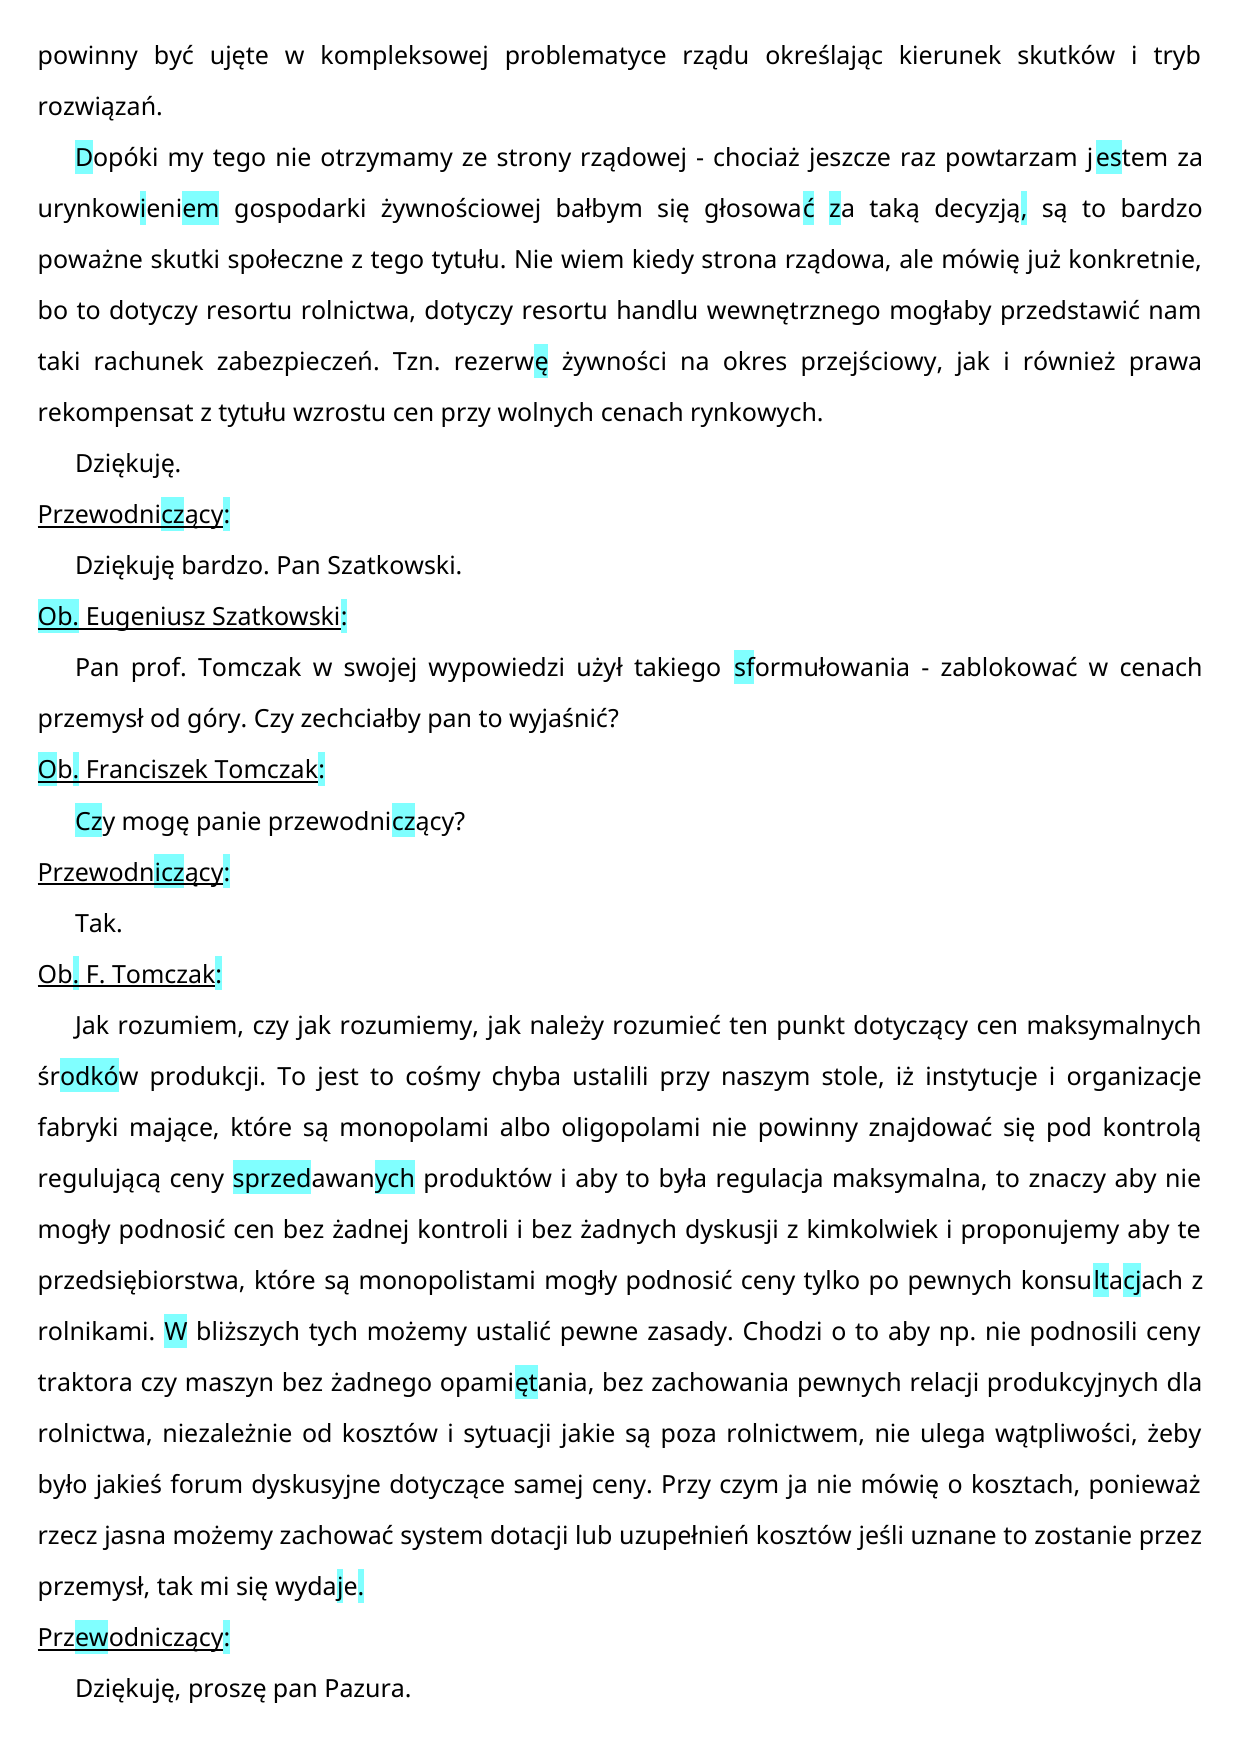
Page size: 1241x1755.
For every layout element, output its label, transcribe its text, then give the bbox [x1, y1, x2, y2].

text powinny być ujęte w kompleksowej problematyce rządu określając kierunek skutków i tryb rozwiązań. [37, 37, 1203, 123]
text Przewodniczący: [37, 497, 1203, 531]
text Przewodniczący: [37, 854, 1203, 888]
text Dziękuję. [37, 446, 1203, 480]
text Tak. [37, 905, 1203, 939]
text Jak rozumiem, czy jak rozumiemy, jak należy rozumieć ten punkt dotyczący cen maksymalnych środków produkcji. To jest to cośmy chyba ustalili przy naszym stole, iż instytucje i organizacje fabryki mające, które są monopolami albo oligopolami nie powinny znajdować się pod kontrolą regulującą ceny sprzedawanych produktów i aby to była regulacja maksymalna, to znaczy aby nie mogły podnosić cen bez żadnej kontroli i bez żadnych dyskusji z kimkolwiek i proponujemy aby te przedsiębiorstwa, które są monopolistami mogły podnosić ceny tylko po pewnych konsultacjach z rolnikami. W bliższych tych możemy ustalić pewne zasady. Chodzi o to aby np. nie podnosili ceny traktora czy maszyn bez żadnego opamiętania, bez zachowania pewnych relacji produkcyjnych dla rolnictwa, niezależnie od kosztów i sytuacji jakie są poza rolnictwem, nie ulega wątpliwości, żeby było jakieś forum dyskusyjne dotyczące samej ceny. Przy czym ja nie mówię o kosztach, ponieważ rzecz jasna możemy zachować system dotacji lub uzupełnień kosztów jeśli uznane to zostanie przez przemysł, tak mi się wydaje. [37, 1007, 1203, 1603]
text Przewodniczący: [37, 1620, 1203, 1654]
text Dopóki my tego nie otrzymamy ze strony rządowej - chociaż jeszcze raz powtarzam jestem za urynkowieniem gospodarki żywnościowej bałbym się głosować za taką decyzją, są to bardzo poważne skutki społeczne z tego tytułu. Nie wiem kiedy strona rządowa, ale mówię już konkretnie, bo to dotyczy resortu rolnictwa, dotyczy resortu handlu wewnętrznego mogłaby przedstawić nam taki rachunek zabezpieczeń. Tzn. rezerwę żywności na okres przejściowy, jak i również prawa rekompensat z tytułu wzrostu cen przy wolnych cenach rynkowych. [37, 139, 1203, 429]
text Ob. Franciszek Tomczak: [37, 752, 1203, 786]
text Ob. Eugeniusz Szatkowski: [37, 599, 1203, 633]
text Czy mogę panie przewodniczący? [37, 803, 1203, 837]
text Ob. F. Tomczak: [37, 956, 1203, 990]
text Dziękuję bardzo. Pan Szatkowski. [37, 548, 1203, 582]
text Dziękuję, proszę pan Pazura. [37, 1671, 1203, 1705]
text Pan prof. Tomczak w swojej wypowiedzi użył takiego sformułowania - zablokować w cenach przemysł od góry. Czy zechciałby pan to wyjaśnić? [37, 650, 1203, 735]
